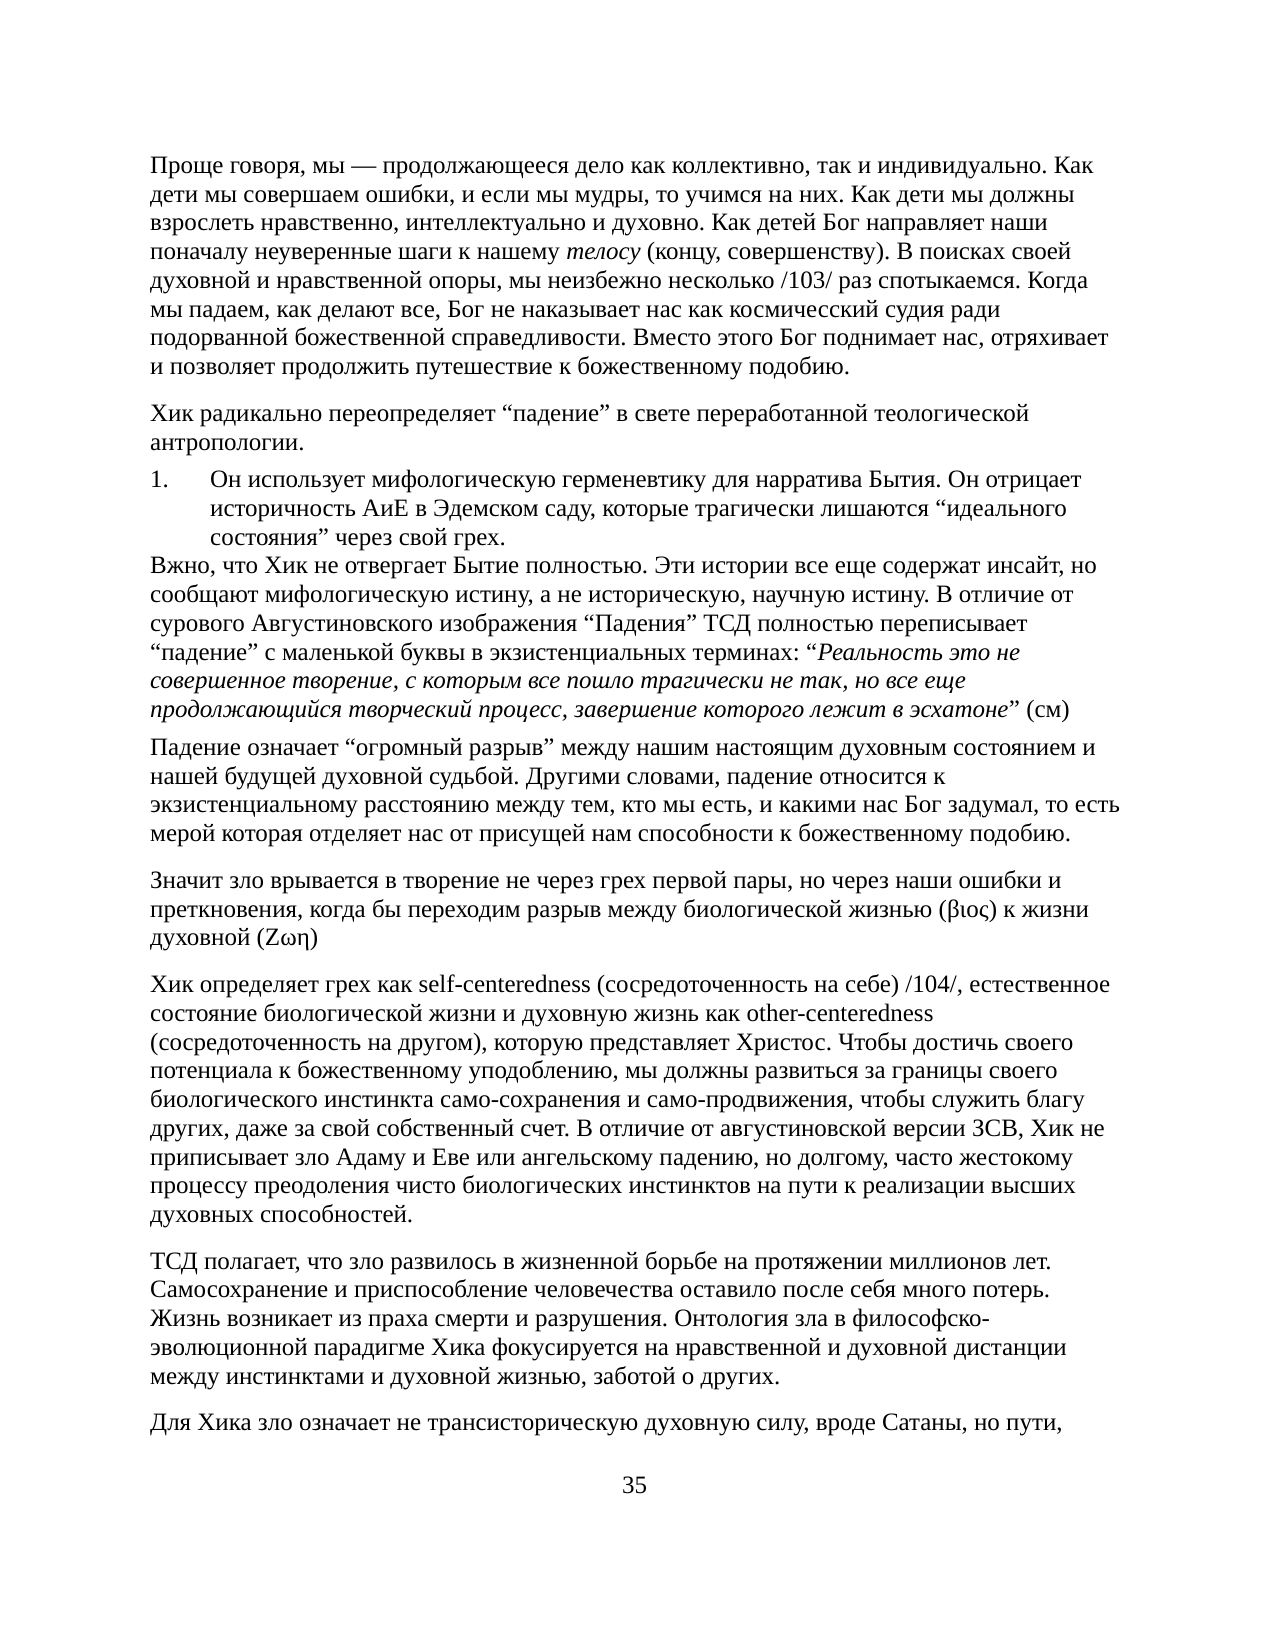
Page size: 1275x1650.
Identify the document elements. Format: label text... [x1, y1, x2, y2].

text Хик определяет грех как self-centeredness (сосредоточенность на себе) /104/, естественное состояние биологической жизни и духовную жизнь как other-centeredness (сосредоточенность на другом), которую представляет Христос. Чтобы достичь своего потенциала к божественному уподоблению, мы должны развиться за границы своего биологического инстинкта само-сохранения и само-продвижения, чтобы служить благу других, даже за свой собственный счет. В отличие от августиновской версии ЗСВ, Хик не приписывает зло Адаму и Еве или ангельскому падению, но долгому, часто жестокому процессу преодоления чисто биологических инстинктов на пути к реализации высших духовных способностей. [150, 969, 1125, 1228]
text Значит зло врывается в творение не через грех первой пары, но через наши ошибки и преткновения, когда бы переходим разрыв между биологической жизнью (βιος) к жизни духовной (Ζωη) [150, 865, 1125, 951]
text Хик радикально переопределяет “падение” в свете переработанной теологической антропологии. [150, 398, 1125, 455]
text Для Хика зло означает не трансисторическую духовную силу, вроде Сатаны, но пути, [150, 1407, 1125, 1436]
text ТСД полагает, что зло развилось в жизненной борьбе на протяжении миллионов лет. Самосохранение и приспособление человечества оставило после себя много потерь. Жизнь возникает из праха смерти и разрушения. Онтология зла в философско-эволюционной парадигме Хика фокусируется на нравственной и духовной дистанции между инстинктами и духовной жизнью, заботой о других. [150, 1246, 1125, 1389]
list Он использует мифологическую герменевтику для нарратива Бытия. Он отрицает историчность АиЕ в Эдемском саду, которые трагически лишаются “идеального состояния” через свой грех. [150, 464, 1125, 551]
text Падение означает “огромный разрыв” между нашим настоящим духовным состоянием и нашей будущей духовной судьбой. Другими словами, падение относится к экзистенциальному расстоянию между тем, кто мы есть, и какими нас Бог задумал, то есть мерой которая отделяет нас от присущей нам способности к божественному подобию. [150, 732, 1125, 847]
text Вжно, что Хик не отвергает Бытие полностью. Эти истории все еще содержат инсайт, но сообщают мифологическую истину, а не историческую, научную истину. В отличие от сурового Августиновского изображения “Падения” ТСД полностью переписывает “падение” с маленькой буквы в экзистенциальных терминах: “Реальность это не совершенное творение, с которым все пошло трагически не так, но все еще продолжающийся творческий процесс, завершение которого лежит в эсхатоне” (см) [150, 551, 1125, 723]
text Проще говоря, мы — продолжающееся дело как коллективно, так и индивидуально. Как дети мы совершаем ошибки, и если мы мудры, то учимся на них. Как дети мы должны взрослеть нравственно, интеллектуально и духовно. Как детей Бог направляет наши поначалу неуверенные шаги к нашему телосу (концу, совершенству). В поисках своей духовной и нравственной опоры, мы неизбежно несколько /103/ раз спотыкаемся. Когда мы падаем, как делают все, Бог не наказывает нас как космичесский судия ради подорванной божественной справедливости. Вместо этого Бог поднимает нас, отряхивает и позволяет продолжить путешествие к божественному подобию. [150, 150, 1125, 380]
